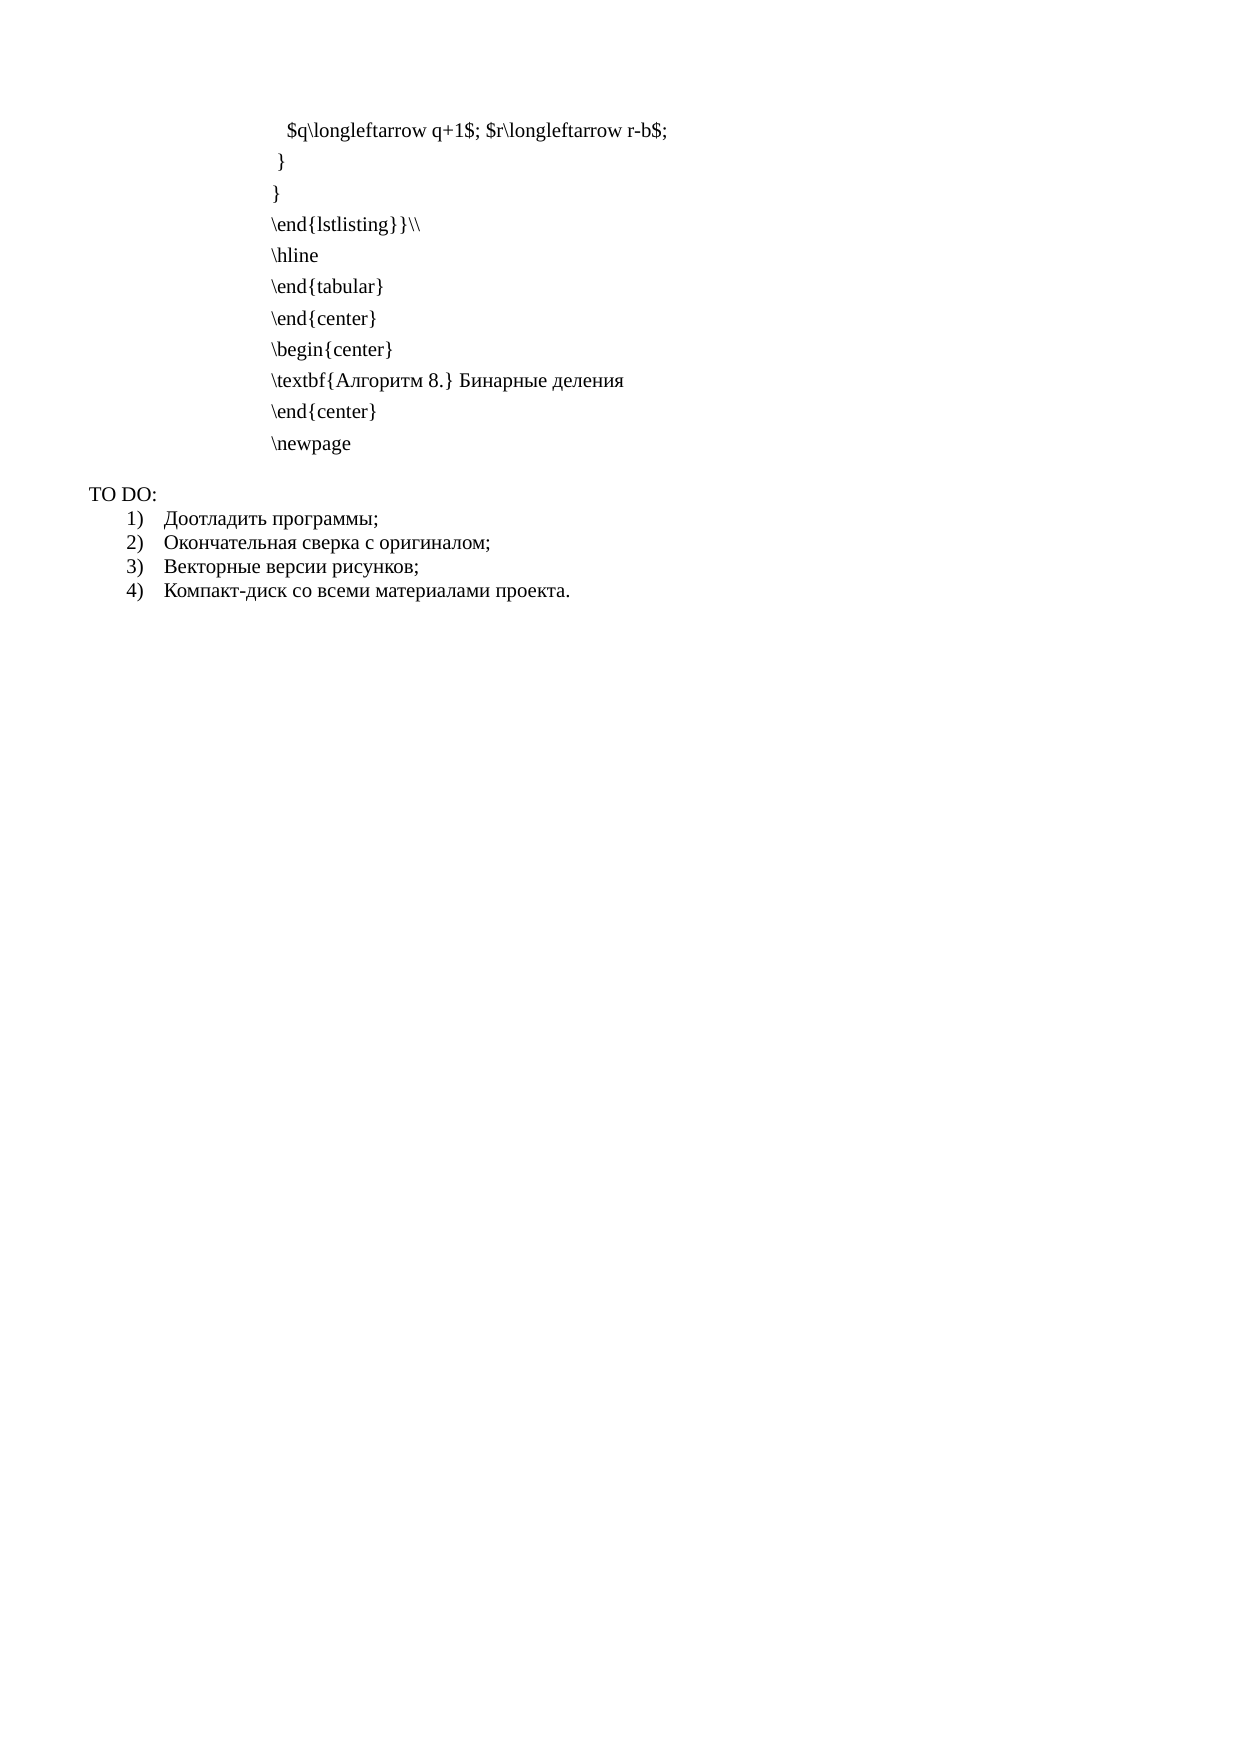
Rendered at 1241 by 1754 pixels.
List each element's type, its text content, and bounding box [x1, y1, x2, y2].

table_cell } [254, 150, 1169, 181]
table_cell \newpage [254, 431, 1169, 458]
table_cell [78, 275, 254, 306]
list Окончательная сверка с оригиналом; [126, 530, 1181, 554]
table_cell } [254, 181, 1169, 212]
text TO DO: [89, 482, 1181, 506]
table_cell [78, 243, 254, 274]
table_cell [78, 212, 254, 243]
table_cell \end{tabular} [254, 275, 1169, 306]
table_cell $q\longleftarrow q+1$; $r\longleftarrow r-b$; [254, 118, 1169, 149]
table_cell \end{center} [254, 306, 1169, 337]
list Компакт-диск со всеми материалами проекта. [126, 578, 1181, 602]
table_cell [78, 368, 254, 399]
table_cell [78, 306, 254, 337]
table_cell [78, 400, 254, 431]
table_cell [78, 150, 254, 181]
list Доотладить программы; [126, 506, 1181, 530]
table_cell [78, 431, 254, 458]
table_cell \hline [254, 243, 1169, 274]
list Векторные версии рисунков; [126, 554, 1181, 578]
table_cell [78, 337, 254, 368]
table_cell \end{center} [254, 400, 1169, 431]
table_cell \begin{center} [254, 337, 1169, 368]
table_cell [78, 118, 254, 149]
table_cell [78, 181, 254, 212]
table_cell \textbf{Алгоритм 8.} Бинарные деления [254, 368, 1169, 399]
table_cell \end{lstlisting}}\\ [254, 212, 1169, 243]
